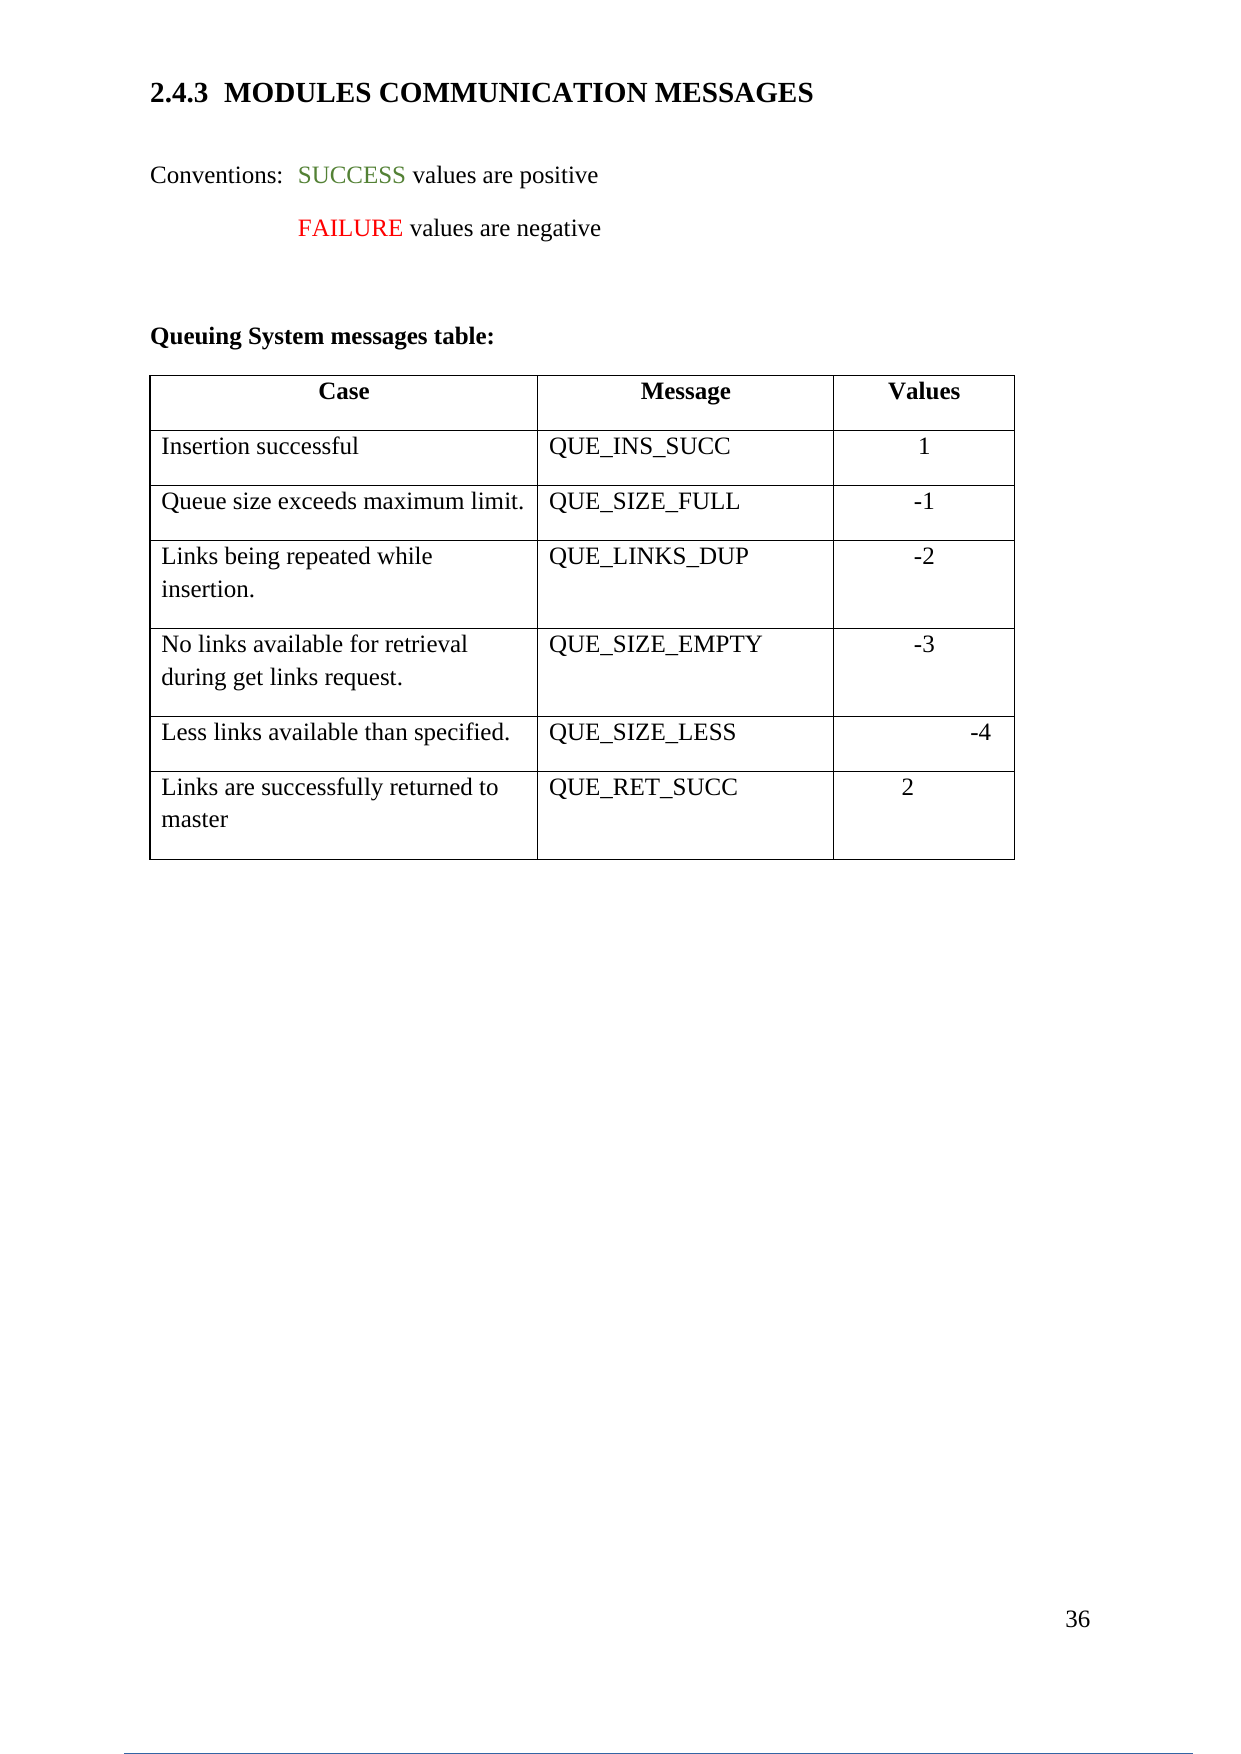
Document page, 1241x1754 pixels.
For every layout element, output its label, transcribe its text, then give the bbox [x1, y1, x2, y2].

table_cell Links are successfully returned to master [151, 772, 537, 858]
table_cell QUE_SIZE_EMPTY [538, 629, 833, 716]
table_header Case [151, 376, 537, 430]
table_cell No links available for retrieval during get links request. [151, 629, 537, 716]
table_cell Links being repeated while insertion. [151, 541, 537, 628]
subtitle 2.4.3 MODULES COMMUNICATION MESSAGES [150, 75, 1090, 108]
table_cell QUE_SIZE_LESS [538, 717, 833, 771]
list FAILURE values are negative [150, 213, 1090, 242]
table_cell -3 [834, 629, 1014, 716]
list Queuing System messages table: [150, 321, 1090, 350]
table_cell -4 [834, 717, 1014, 771]
table_cell Queue size exceeds maximum limit. [151, 486, 537, 540]
table_cell 1 [834, 431, 1014, 485]
table_header Message [538, 376, 833, 430]
table_cell Less links available than specified. [151, 717, 537, 771]
table_cell QUE_SIZE_FULL [538, 486, 833, 540]
table_cell QUE_LINKS_DUP [538, 541, 833, 628]
table_cell -2 [834, 541, 1014, 628]
table_cell QUE_RET_SUCC [538, 772, 833, 858]
list Conventions: SUCCESS values are positive [150, 160, 1090, 188]
table_cell Insertion successful [151, 431, 537, 485]
table_cell -1 [834, 486, 1014, 540]
table_cell 2 [834, 772, 1014, 858]
table_cell QUE_INS_SUCC [538, 431, 833, 485]
table_header Values [834, 376, 1014, 430]
